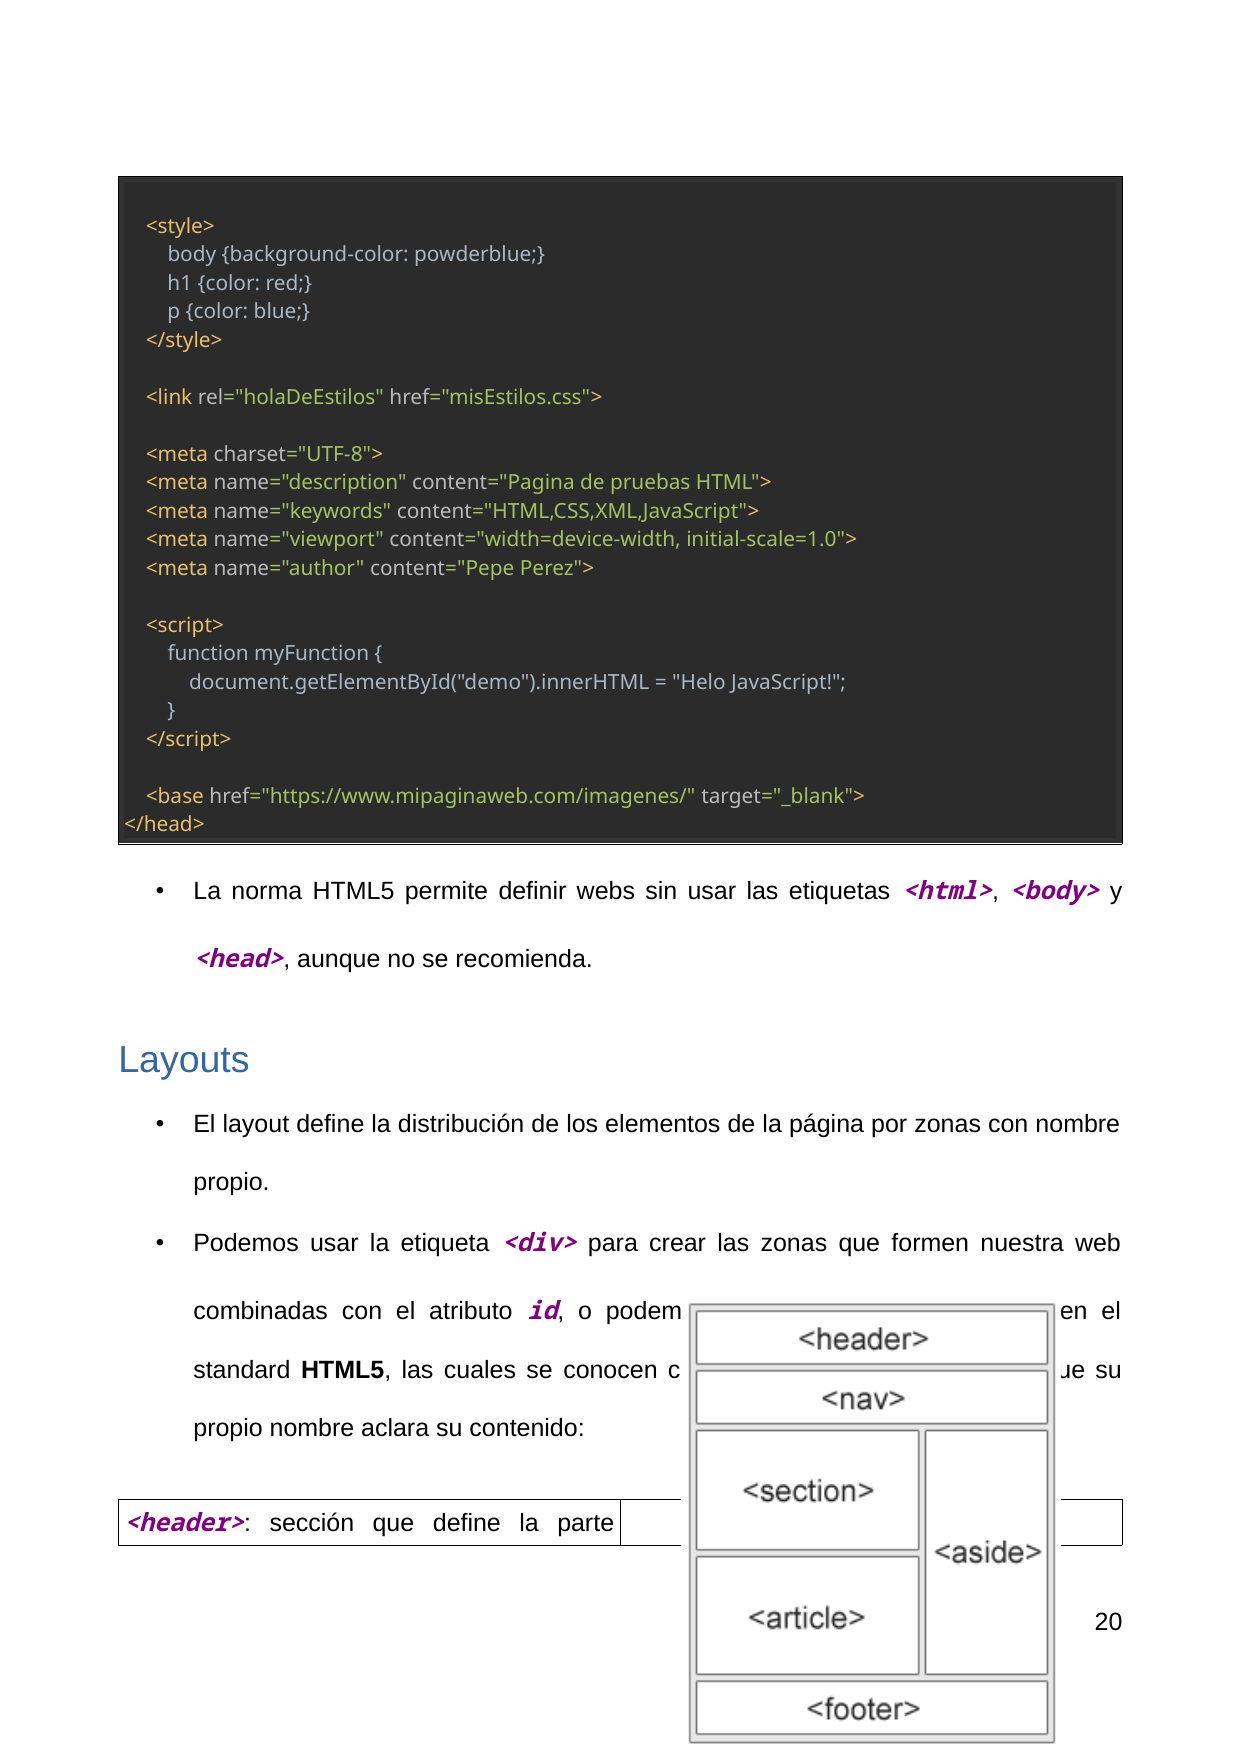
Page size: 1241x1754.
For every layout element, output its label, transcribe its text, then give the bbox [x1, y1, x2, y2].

table_header <style> body {background-color: powderblue;} h1 {color: red;} p {color: blue;} </style> <link rel="holaDeEstilos" href="misEstilos.css"> <meta charset="UTF-8"> <meta name="description" content="Pagina de pruebas HTML"> <meta name="keywords" content="HTML,CSS,XML,JavaScript"> <meta name="viewport" content="width=device-width, initial-scale=1.0"> <meta name="author" content="Pepe Perez"> <script> function myFunction { document.getElementById("demo").innerHTML = "Helo JavaScript!"; } </script> <base href="https://www.mipaginaweb.com/imagenes/" target="_blank"> </head> [119, 177, 1122, 843]
list El layout define la distribución de los elementos de la página por zonas con nombre propio. [156, 1109, 1122, 1196]
picture [681, 1297, 1062, 1754]
list Podemos usar la etiqueta <div> para crear las zonas que formen nuestra web combinadas con el atributo id, o podemos usar las etiquetas definidas en el standard HTML5, las cuales se conocen como etiquetas semánticas ya que su propio nombre aclara su contenido: [156, 1224, 1122, 1442]
table_header [1062, 1500, 1122, 1545]
list La norma HTML5 permite definir webs sin usar las etiquetas <html>, <body> y <head>, aunque no se recomienda. [156, 872, 1122, 974]
text Layouts [118, 1037, 1122, 1081]
table_header <header>: sección que define la parte [119, 1500, 620, 1545]
table_header [621, 1500, 681, 1545]
